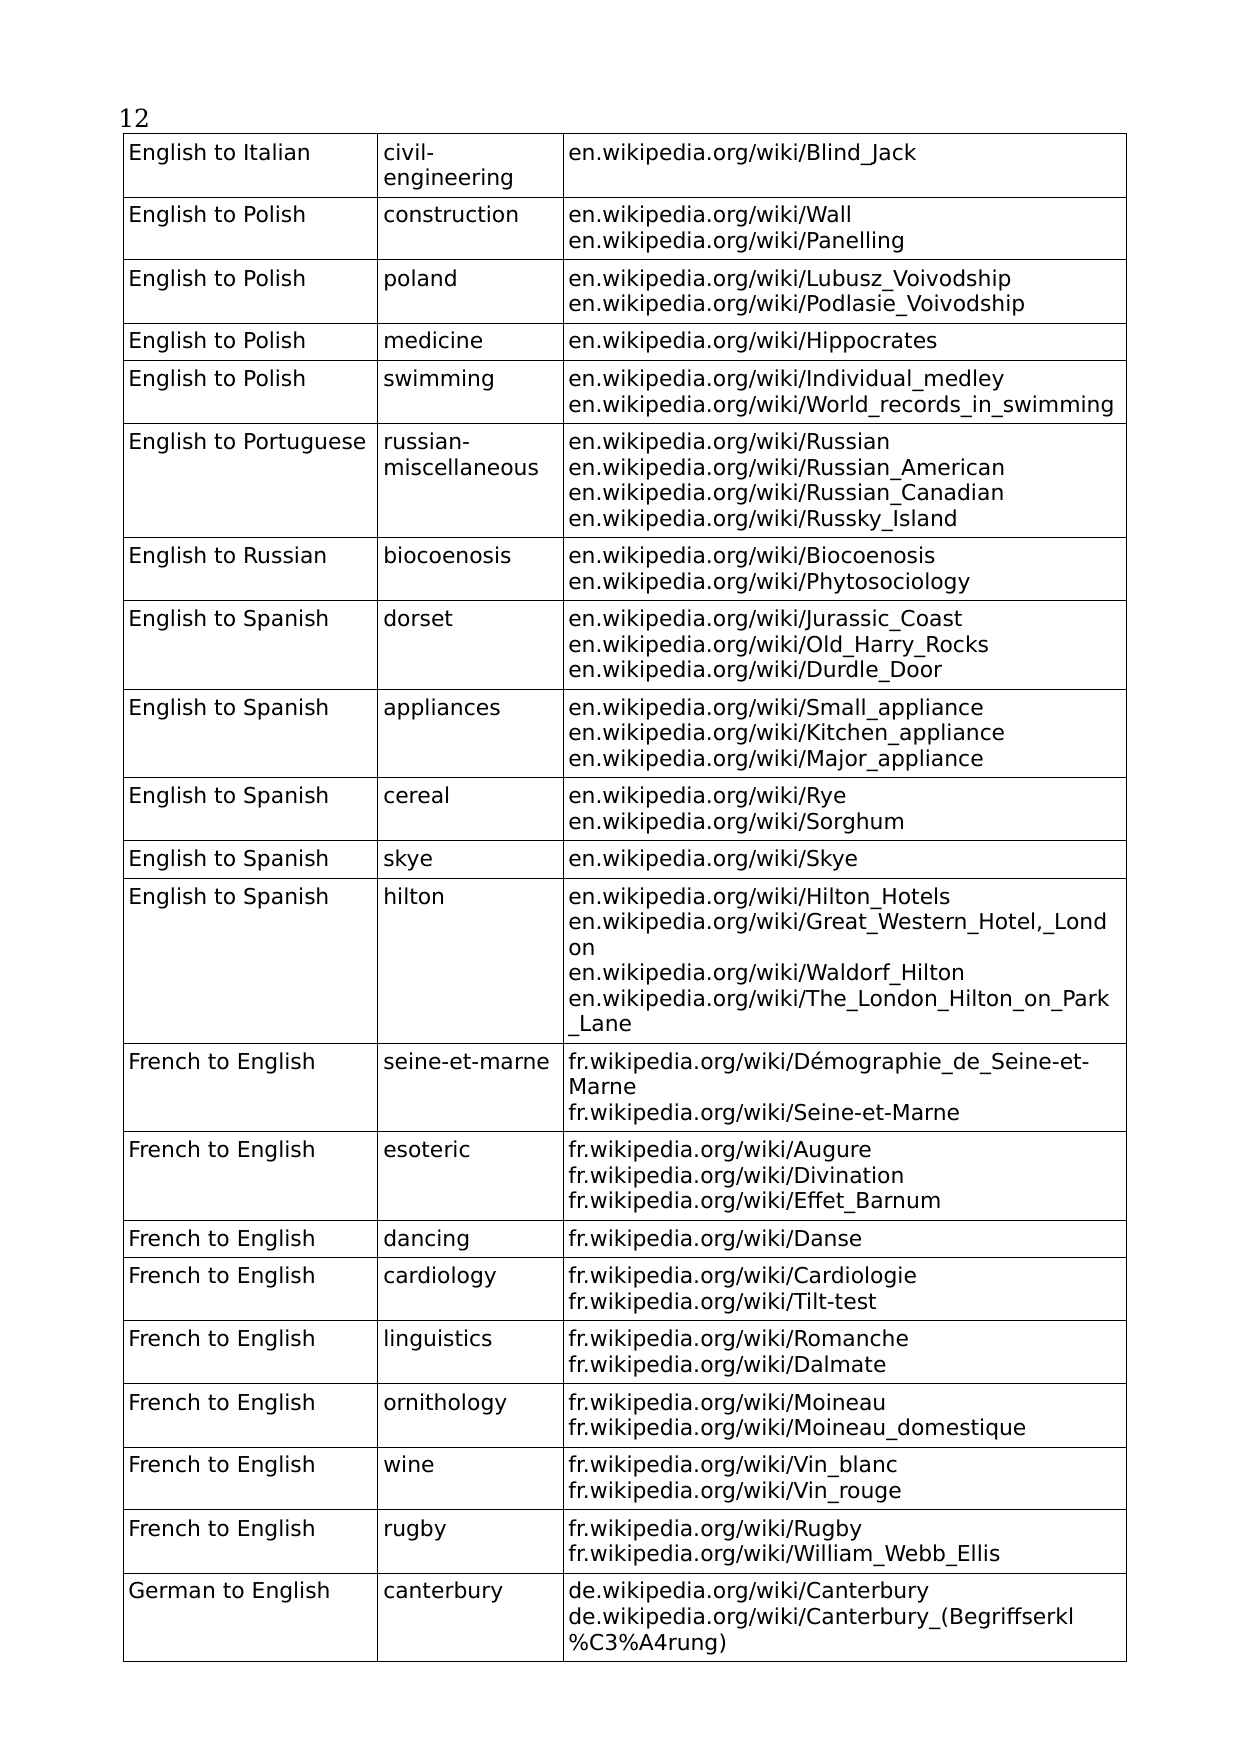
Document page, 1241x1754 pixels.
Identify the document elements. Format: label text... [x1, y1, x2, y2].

table_cell German to English [124, 1574, 377, 1661]
table_cell French to English [124, 1448, 377, 1509]
table_cell English to Spanish [124, 841, 377, 878]
table_cell fr.wikipedia.org/wiki/Romanche fr.wikipedia.org/wiki/Dalmate [564, 1321, 1126, 1383]
table_cell French to English [124, 1132, 377, 1220]
table_cell seine-et-marne [378, 1044, 563, 1131]
table_cell en.wikipedia.org/wiki/Wall en.wikipedia.org/wiki/Panelling [564, 198, 1126, 259]
table_cell French to English [124, 1384, 377, 1446]
table_cell English to Polish [124, 324, 377, 360]
table_cell en.wikipedia.org/wiki/Hippocrates [564, 324, 1126, 360]
table_cell construction [378, 198, 563, 259]
table_cell French to English [124, 1258, 377, 1320]
table_cell fr.wikipedia.org/wiki/Rugby fr.wikipedia.org/wiki/William_Webb_Ellis [564, 1510, 1126, 1572]
table_cell en.wikipedia.org/wiki/Skye [564, 841, 1126, 878]
table_cell en.wikipedia.org/wiki/Blind_Jack [564, 134, 1126, 196]
table_cell English to Polish [124, 260, 377, 322]
table_cell English to Spanish [124, 778, 377, 840]
table_cell ornithology [378, 1384, 563, 1446]
table_cell hilton [378, 879, 563, 1043]
table_cell medicine [378, 324, 563, 360]
table_cell fr.wikipedia.org/wiki/Démographie_de_Seine-et-Marne fr.wikipedia.org/wiki/Seine-et-Marne [564, 1044, 1126, 1131]
table_cell en.wikipedia.org/wiki/Russian en.wikipedia.org/wiki/Russian_American en.wikipedia.org/wiki/Russian_Canadian en.wikipedia.org/wiki/Russky_Island [564, 424, 1126, 537]
table_cell English to Portuguese [124, 424, 377, 537]
table_cell esoteric [378, 1132, 563, 1220]
table_cell French to English [124, 1221, 377, 1257]
table_cell dancing [378, 1221, 563, 1257]
table_cell cardiology [378, 1258, 563, 1320]
table_cell linguistics [378, 1321, 563, 1383]
table_cell fr.wikipedia.org/wiki/Augure fr.wikipedia.org/wiki/Divination fr.wikipedia.org/wiki/Effet_Barnum [564, 1132, 1126, 1220]
table_cell en.wikipedia.org/wiki/Rye en.wikipedia.org/wiki/Sorghum [564, 778, 1126, 840]
table_cell en.wikipedia.org/wiki/Hilton_Hotels en.wikipedia.org/wiki/Great_Western_Hotel,_London en.wikipedia.org/wiki/Waldorf_Hilton en.wikipedia.org/wiki/The_London_Hilton_on_Park_Lane [564, 879, 1126, 1043]
table_cell French to English [124, 1321, 377, 1383]
table_cell canterbury [378, 1574, 563, 1661]
table_cell English to Polish [124, 198, 377, 259]
table_cell en.wikipedia.org/wiki/Lubusz_Voivodship en.wikipedia.org/wiki/Podlasie_Voivodship [564, 260, 1126, 322]
table_cell civil-engineering [378, 134, 563, 196]
table_cell fr.wikipedia.org/wiki/Moineau fr.wikipedia.org/wiki/Moineau_domestique [564, 1384, 1126, 1446]
table_cell en.wikipedia.org/wiki/Biocoenosis en.wikipedia.org/wiki/Phytosociology [564, 538, 1126, 600]
table_cell English to Russian [124, 538, 377, 600]
table_cell skye [378, 841, 563, 878]
table_cell rugby [378, 1510, 563, 1572]
table_cell en.wikipedia.org/wiki/Jurassic_Coast en.wikipedia.org/wiki/Old_Harry_Rocks en.wikipedia.org/wiki/Durdle_Door [564, 601, 1126, 688]
table_cell English to Spanish [124, 879, 377, 1043]
table_cell biocoenosis [378, 538, 563, 600]
table_cell English to Italian [124, 134, 377, 196]
table_cell dorset [378, 601, 563, 688]
table_cell English to Spanish [124, 601, 377, 688]
table_cell swimming [378, 361, 563, 423]
table_cell English to Polish [124, 361, 377, 423]
table_cell fr.wikipedia.org/wiki/Vin_blanc fr.wikipedia.org/wiki/Vin_rouge [564, 1448, 1126, 1509]
table_cell appliances [378, 690, 563, 777]
table_cell poland [378, 260, 563, 322]
table_cell en.wikipedia.org/wiki/Individual_medley en.wikipedia.org/wiki/World_records_in_swimming [564, 361, 1126, 423]
table_cell English to Spanish [124, 690, 377, 777]
table_cell fr.wikipedia.org/wiki/Danse [564, 1221, 1126, 1257]
table_cell French to English [124, 1510, 377, 1572]
table_cell cereal [378, 778, 563, 840]
table_cell fr.wikipedia.org/wiki/Cardiologie fr.wikipedia.org/wiki/Tilt-test [564, 1258, 1126, 1320]
table_cell de.wikipedia.org/wiki/Canterbury de.wikipedia.org/wiki/Canterbury_(Begriffserkl%C3%A4rung) [564, 1574, 1126, 1661]
table_cell russian-miscellaneous [378, 424, 563, 537]
table_cell wine [378, 1448, 563, 1509]
table_cell French to English [124, 1044, 377, 1131]
table_cell en.wikipedia.org/wiki/Small_appliance en.wikipedia.org/wiki/Kitchen_appliance en.wikipedia.org/wiki/Major_appliance [564, 690, 1126, 777]
